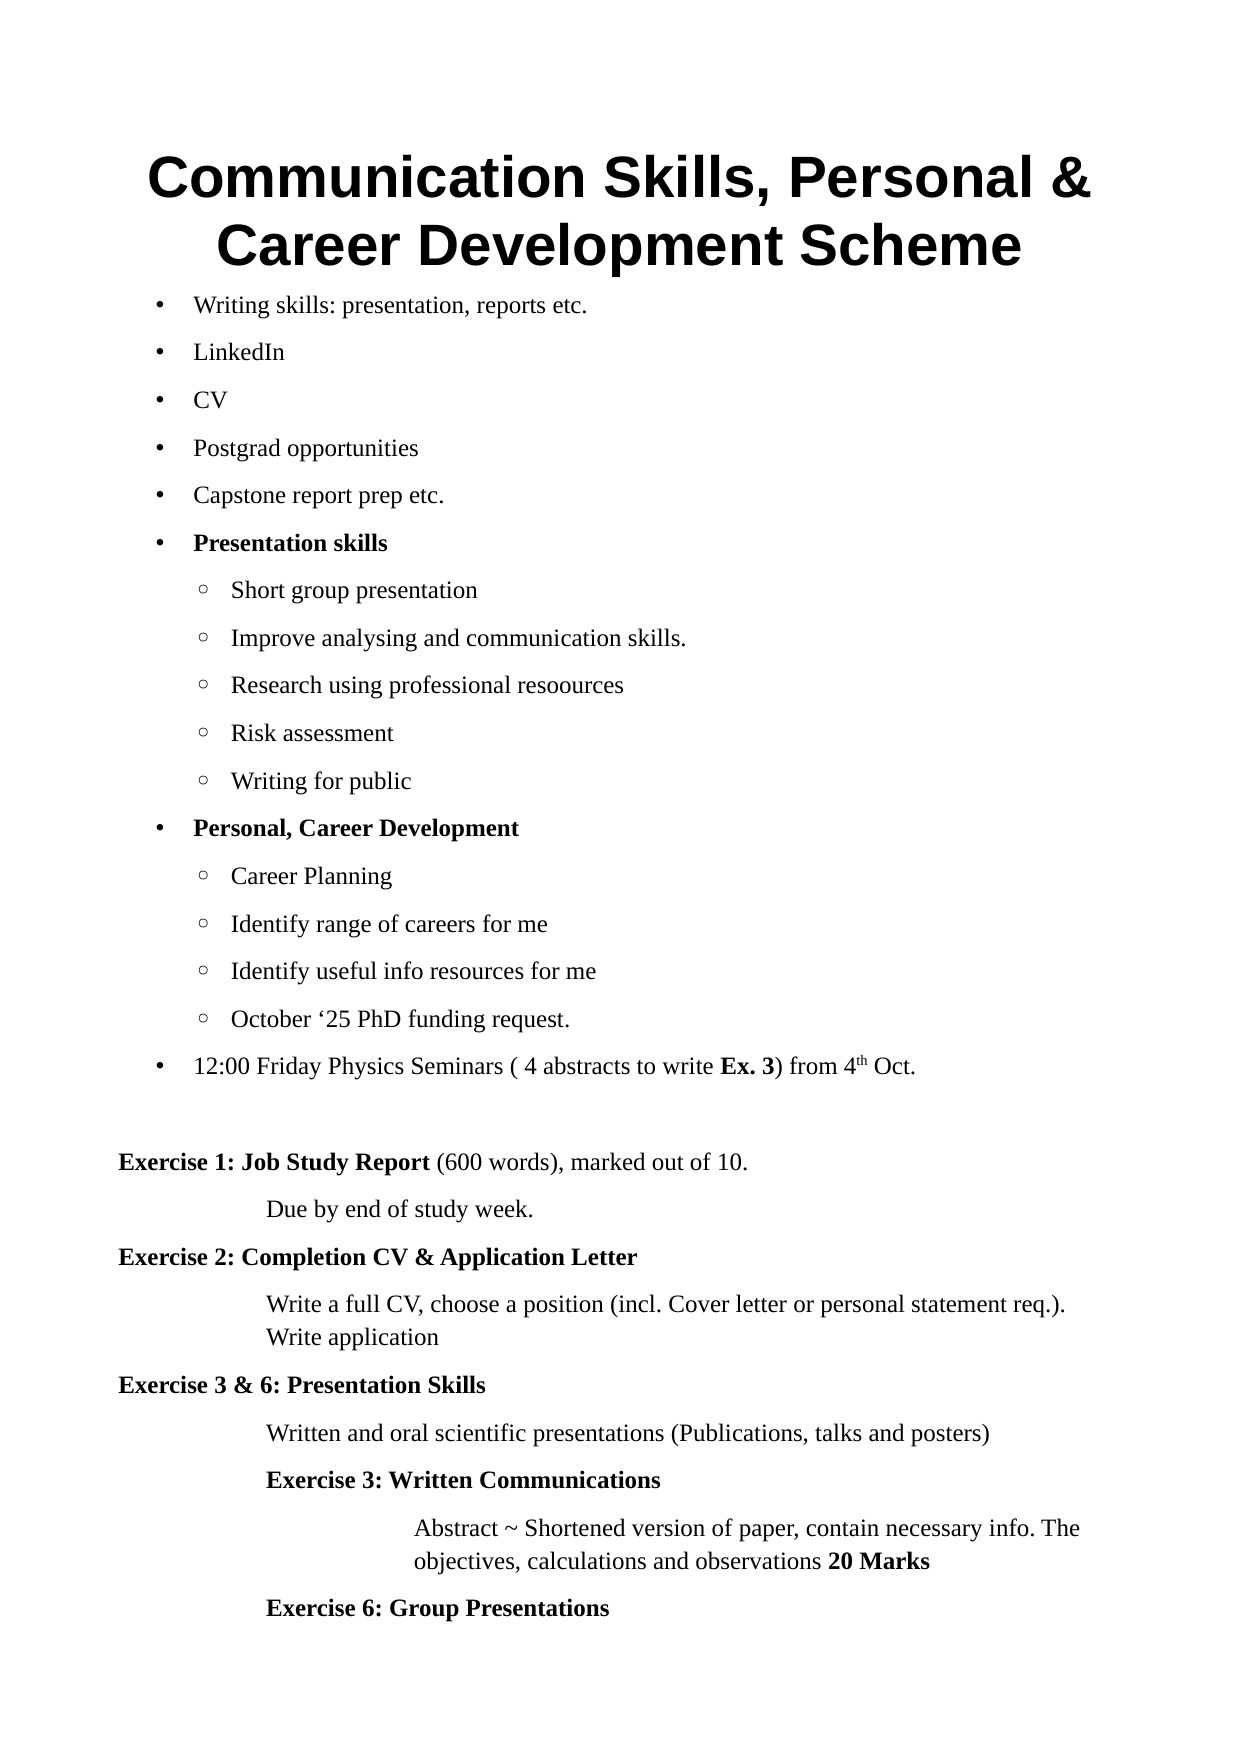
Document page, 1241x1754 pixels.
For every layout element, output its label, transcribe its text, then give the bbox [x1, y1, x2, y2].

list 12:00 Friday Physics Seminars ( 4 abstracts to write Ex. 3) from 4th Oct. [156, 1051, 1122, 1080]
list Career Planning [193, 861, 1122, 890]
list Research using professional resoources [193, 671, 1122, 699]
text Exercise 3: Written Communications [118, 1465, 1122, 1494]
text Exercise 2: Completion CV & Application Letter [118, 1242, 1122, 1271]
list Risk assessment [193, 718, 1122, 747]
list Short group presentation [193, 575, 1122, 604]
list Personal, Career Development [156, 813, 1122, 842]
text Abstract ~ Shortened version of paper, contain necessary info. The objectives, calculations and observations 20 Marks [118, 1513, 1122, 1575]
list Identify useful info resources for me [193, 956, 1122, 985]
list Presentation skills [156, 528, 1122, 557]
text Write a full CV, choose a position (incl. Cover letter or personal statement req.). Write application [118, 1289, 1122, 1351]
list LinkedIn [156, 337, 1122, 366]
title Communication Skills, Personal & Career Development Scheme [118, 143, 1122, 277]
list CV [156, 385, 1122, 414]
text Exercise 6: Group Presentations [118, 1593, 1122, 1622]
list Postgrad opportunities [156, 433, 1122, 461]
list Identify range of careers for me [193, 909, 1122, 937]
list Writing for public [193, 766, 1122, 794]
text Exercise 1: Job Study Report (600 words), marked out of 10. [118, 1147, 1122, 1175]
list Improve analysing and communication skills. [193, 623, 1122, 652]
text Exercise 3 & 6: Presentation Skills [118, 1370, 1122, 1399]
list Writing skills: presentation, reports etc. [156, 290, 1122, 318]
list Capstone report prep etc. [156, 480, 1122, 509]
text Written and oral scientific presentations (Publications, talks and posters) [118, 1418, 1122, 1446]
text Due by end of study week. [118, 1194, 1122, 1223]
list October ‘25 PhD funding request. [193, 1004, 1122, 1033]
